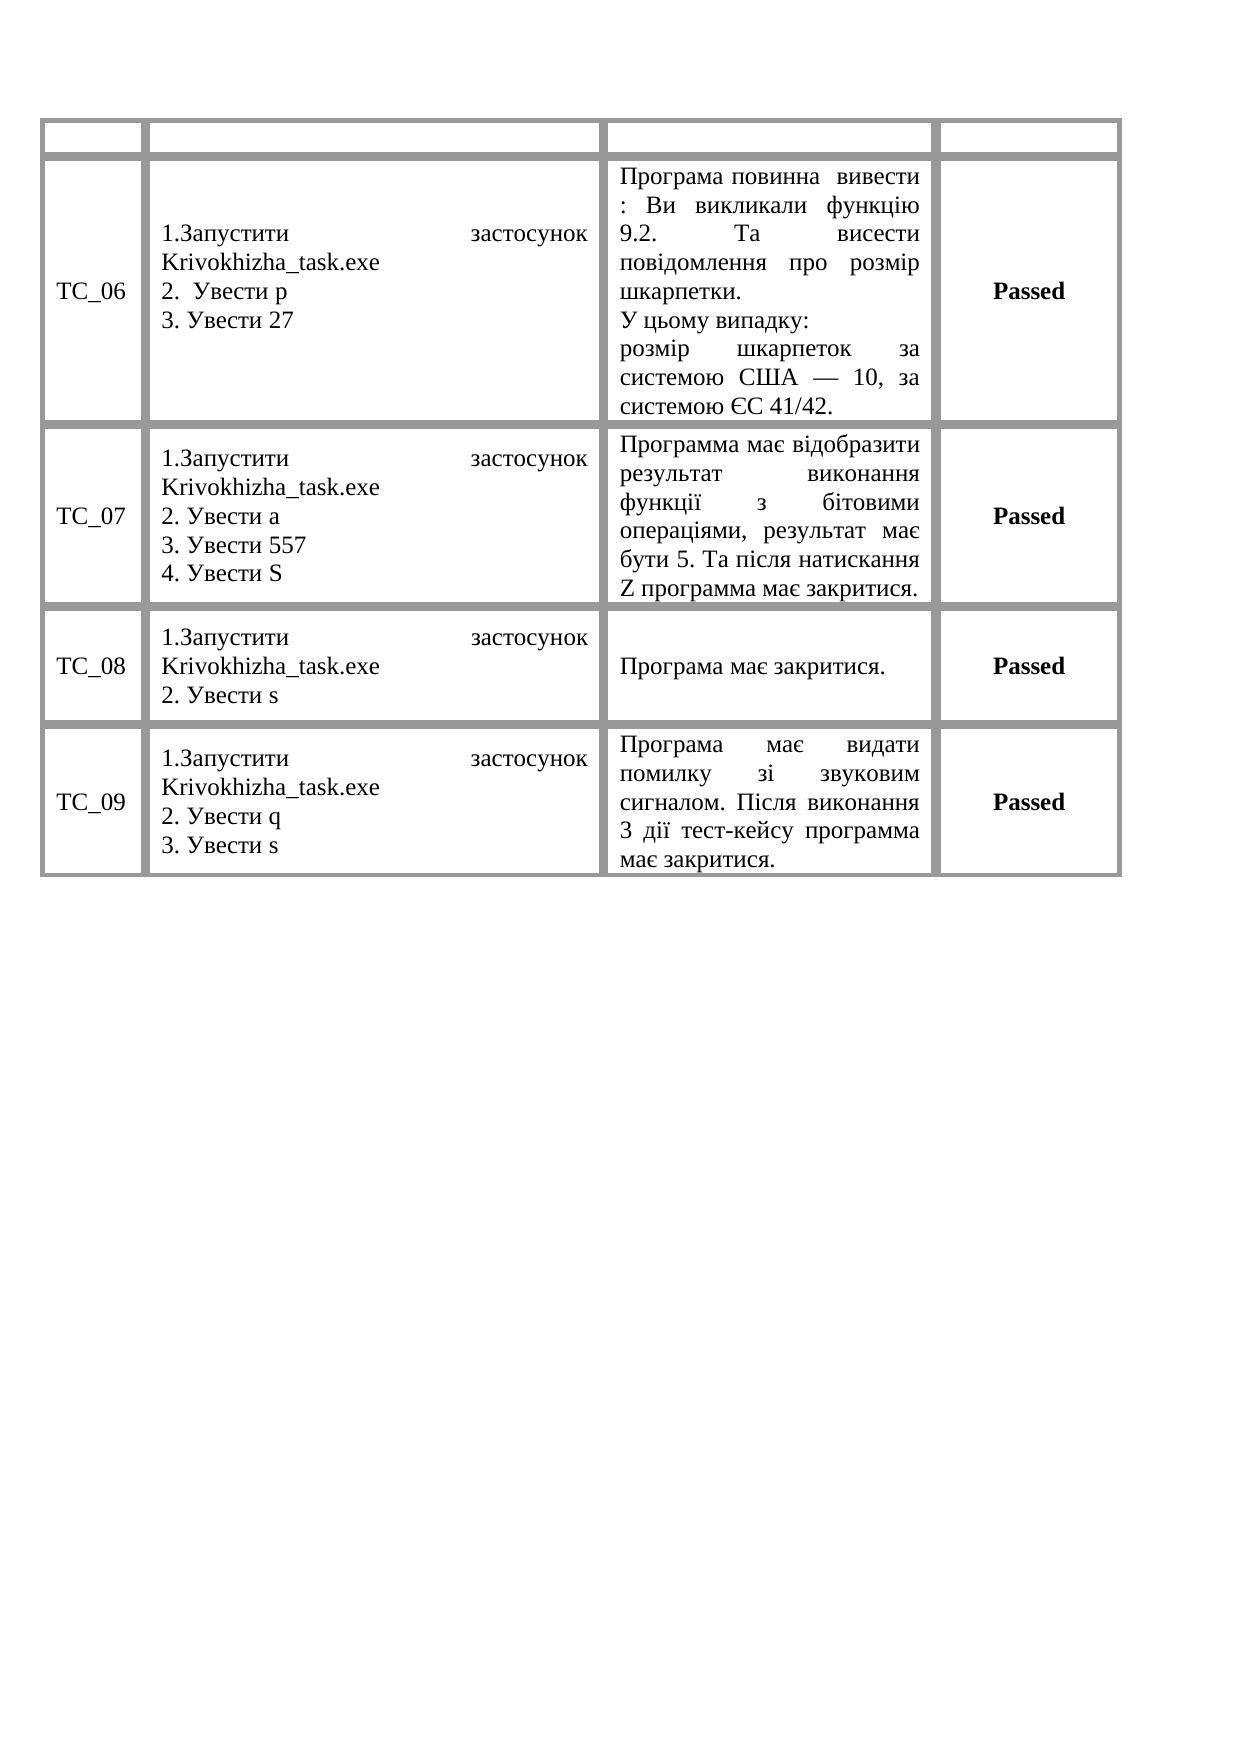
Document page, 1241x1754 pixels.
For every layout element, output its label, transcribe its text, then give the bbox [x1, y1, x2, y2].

table_cell Passed [941, 429, 1117, 602]
table_cell [150, 123, 599, 152]
table_cell Passed [941, 729, 1117, 873]
table_cell TC_06 [45, 161, 141, 420]
table_cell Програма має видати помилку зі звуковим сигналом. Після виконання 3 дії тест-кейсу программа має закритися. [608, 729, 931, 873]
table_cell [608, 123, 931, 152]
table_cell 1.Запустити застосунок Krivokhizha_task.exe 2. Увести p 3. Увести 27 [150, 161, 599, 420]
table_cell Програма повинна вивести : Ви викликали функцію 9.2. Та висести повідомлення про розмір шкарпетки. У цьому випадку: розмір шкарпеток за системою США — 10, за системою ЄС 41/42. [608, 161, 931, 420]
table_cell TC_09 [45, 729, 141, 873]
table_cell TC_07 [45, 429, 141, 602]
table_cell Passed [941, 611, 1117, 720]
table_cell 1.Запустити застосунок Krivokhizha_task.exe 2. Увести a 3. Увести 557 4. Увести S [150, 429, 599, 602]
table_cell Passed [941, 161, 1117, 420]
table_cell 1.Запустити застосунок Krivokhizha_task.exe 2. Увести s [150, 611, 599, 720]
table_cell [941, 123, 1117, 152]
table_cell [45, 123, 141, 152]
table_cell Програма має закритися. [608, 611, 931, 720]
table_cell TC_08 [45, 611, 141, 720]
table_cell 1.Запустити застосунок Krivokhizha_task.exe 2. Увести q 3. Увести s [150, 729, 599, 873]
table_cell Программа має відобразити результат виконання функції з бітовими операціями, результат має бути 5. Та після натискання Z программа має закритися. [608, 429, 931, 602]
